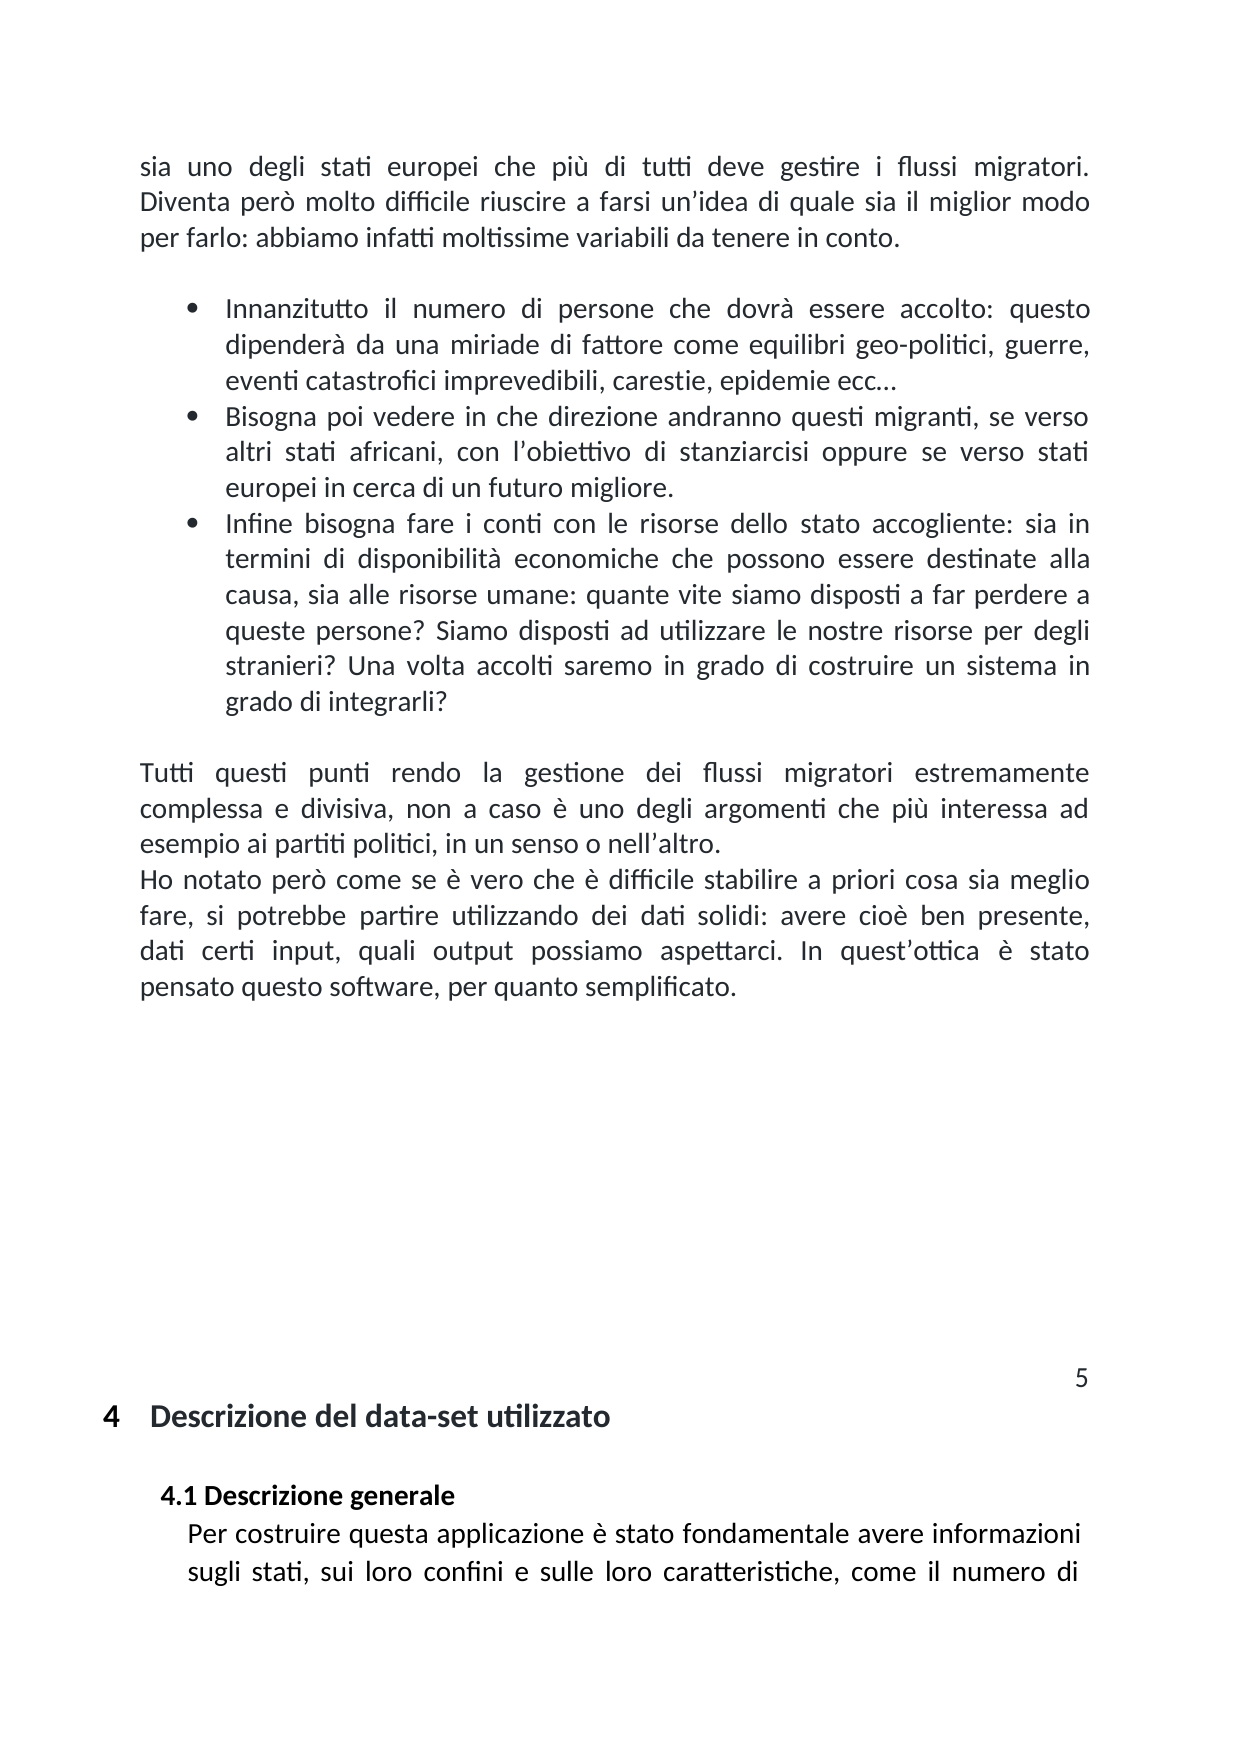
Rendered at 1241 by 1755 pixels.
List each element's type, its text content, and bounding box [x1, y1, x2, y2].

text sia uno degli stati europei che più di tutti deve gestire i flussi migratori. Diventa però molto difficile riuscire a farsi un’idea di quale sia il miglior modo per farlo: abbiamo infatti moltissime variabili da tenere in conto. [139, 148, 1091, 255]
text Ho notato però come se è vero che è difficile stabilire a priori cosa sia meglio fare, si potrebbe partire utilizzando dei dati solidi: avere cioè ben presente, dati certi input, quali output possiamo aspettarci. In quest’ottica è stato pensato questo software, per quanto semplificato. [139, 861, 1091, 1004]
list Descrizione del data-set utilizzato [103, 1396, 1103, 1436]
list Infine bisogna fare i conti con le risorse dello stato accogliente: sia in termini di disponibilità economiche che possono essere destinate alla causa, sia alle risorse umane: quante vite siamo disposti a far perdere a queste persone? Siamo disposti ad utilizzare le nostre risorse per degli stranieri? Una volta accolti saremo in grado di costruire un sistema in grado di integrarli? [187, 505, 1091, 718]
list Descrizione generale [160, 1477, 1103, 1512]
text Per costruire questa applicazione è stato fondamentale avere informazioni sugli stati, sui loro confini e sulle loro caratteristiche, come il numero di [187, 1515, 1103, 1589]
text Tutti questi punti rendo la gestione dei flussi migratori estremamente complessa e divisiva, non a caso è uno degli argomenti che più interessa ad esempio ai partiti politici, in un senso o nell’altro. [139, 754, 1089, 861]
text 5 [139, 1359, 1088, 1395]
list Bisogna poi vedere in che direzione andranno questi migranti, se verso altri stati africani, con l’obiettivo di stanziarcisi oppure se verso stati europei in cerca di un futuro migliore. [187, 398, 1089, 505]
list Innanzitutto il numero di persone che dovrà essere accolto: questo dipenderà da una miriade di fattore come equilibri geo-politici, guerre, eventi catastrofici imprevedibili, carestie, epidemie ecc… [187, 291, 1091, 397]
